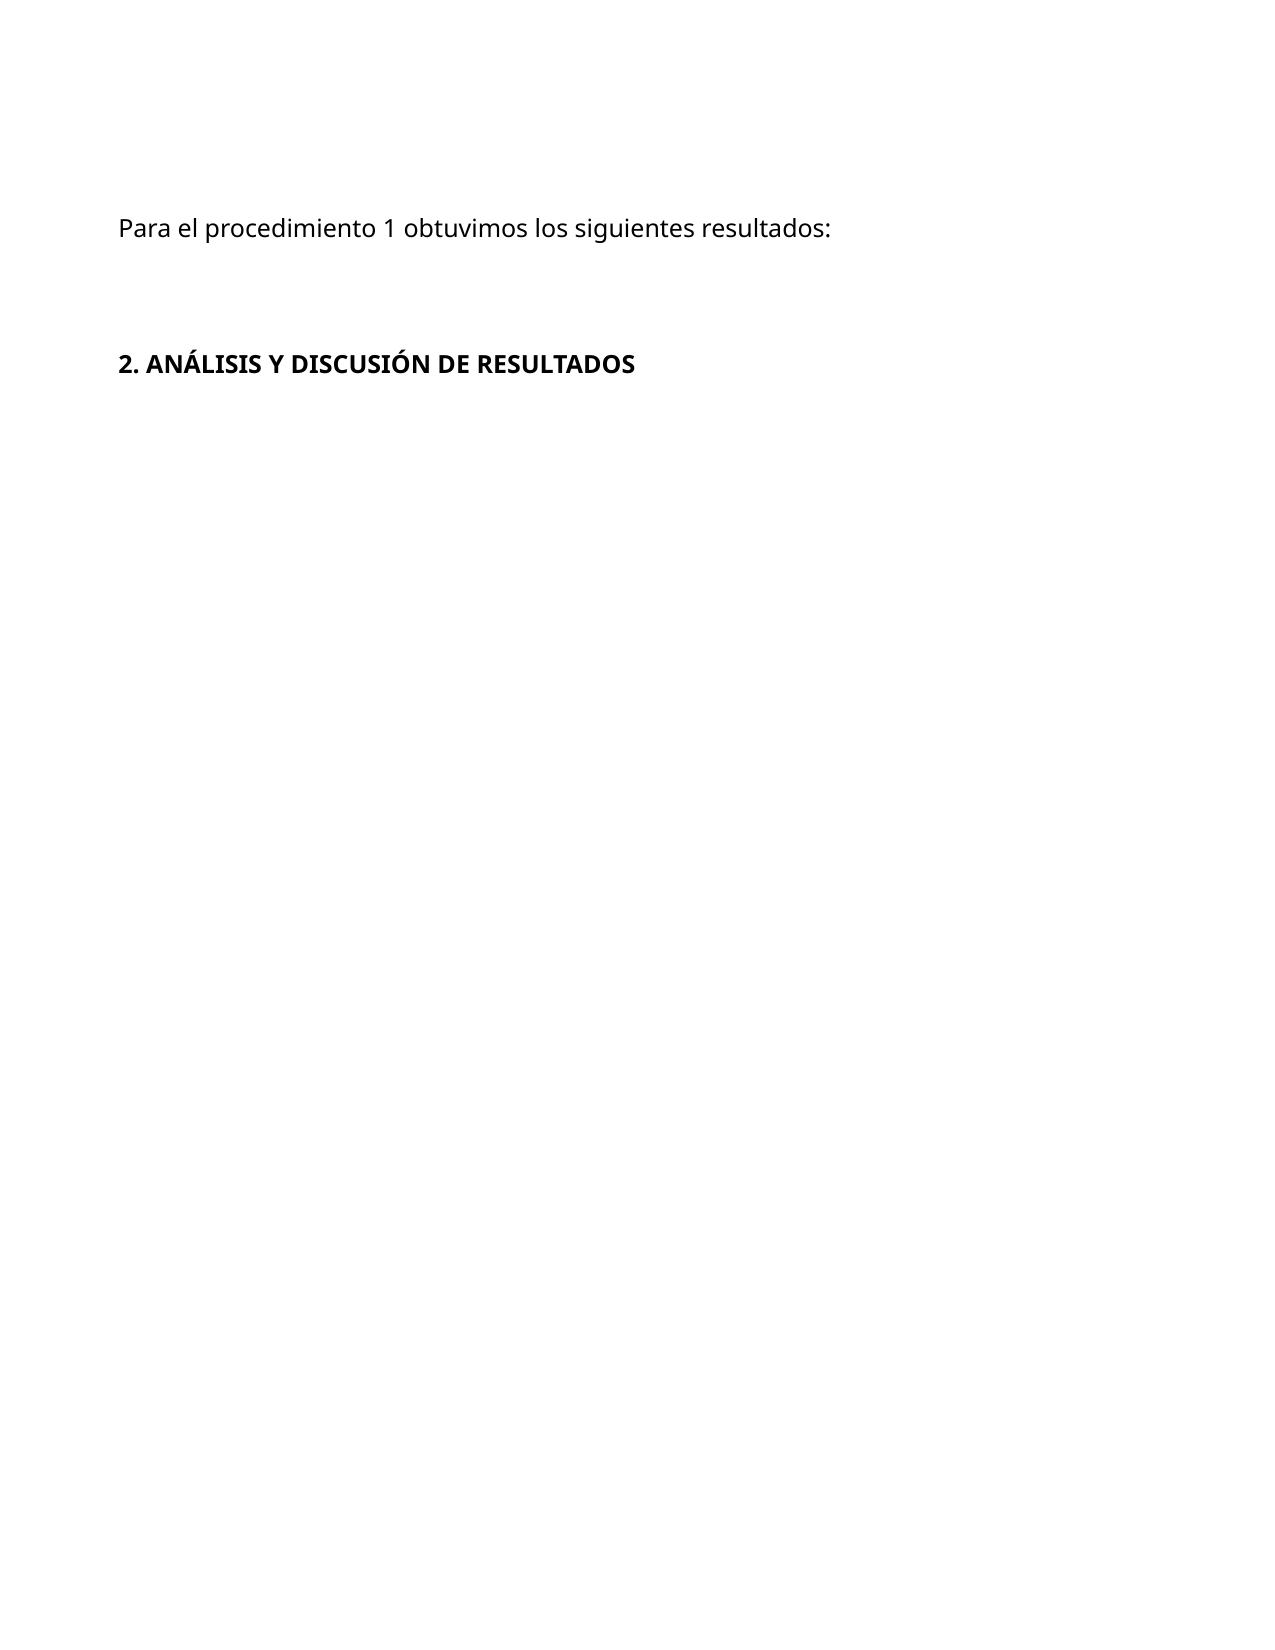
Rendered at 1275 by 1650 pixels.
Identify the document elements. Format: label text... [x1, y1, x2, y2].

text Para el procedimiento 1 obtuvimos los siguientes resultados: [118, 210, 1157, 244]
text 2. ANÁLISIS Y DISCUSIÓN DE RESULTADOS [118, 347, 1157, 381]
